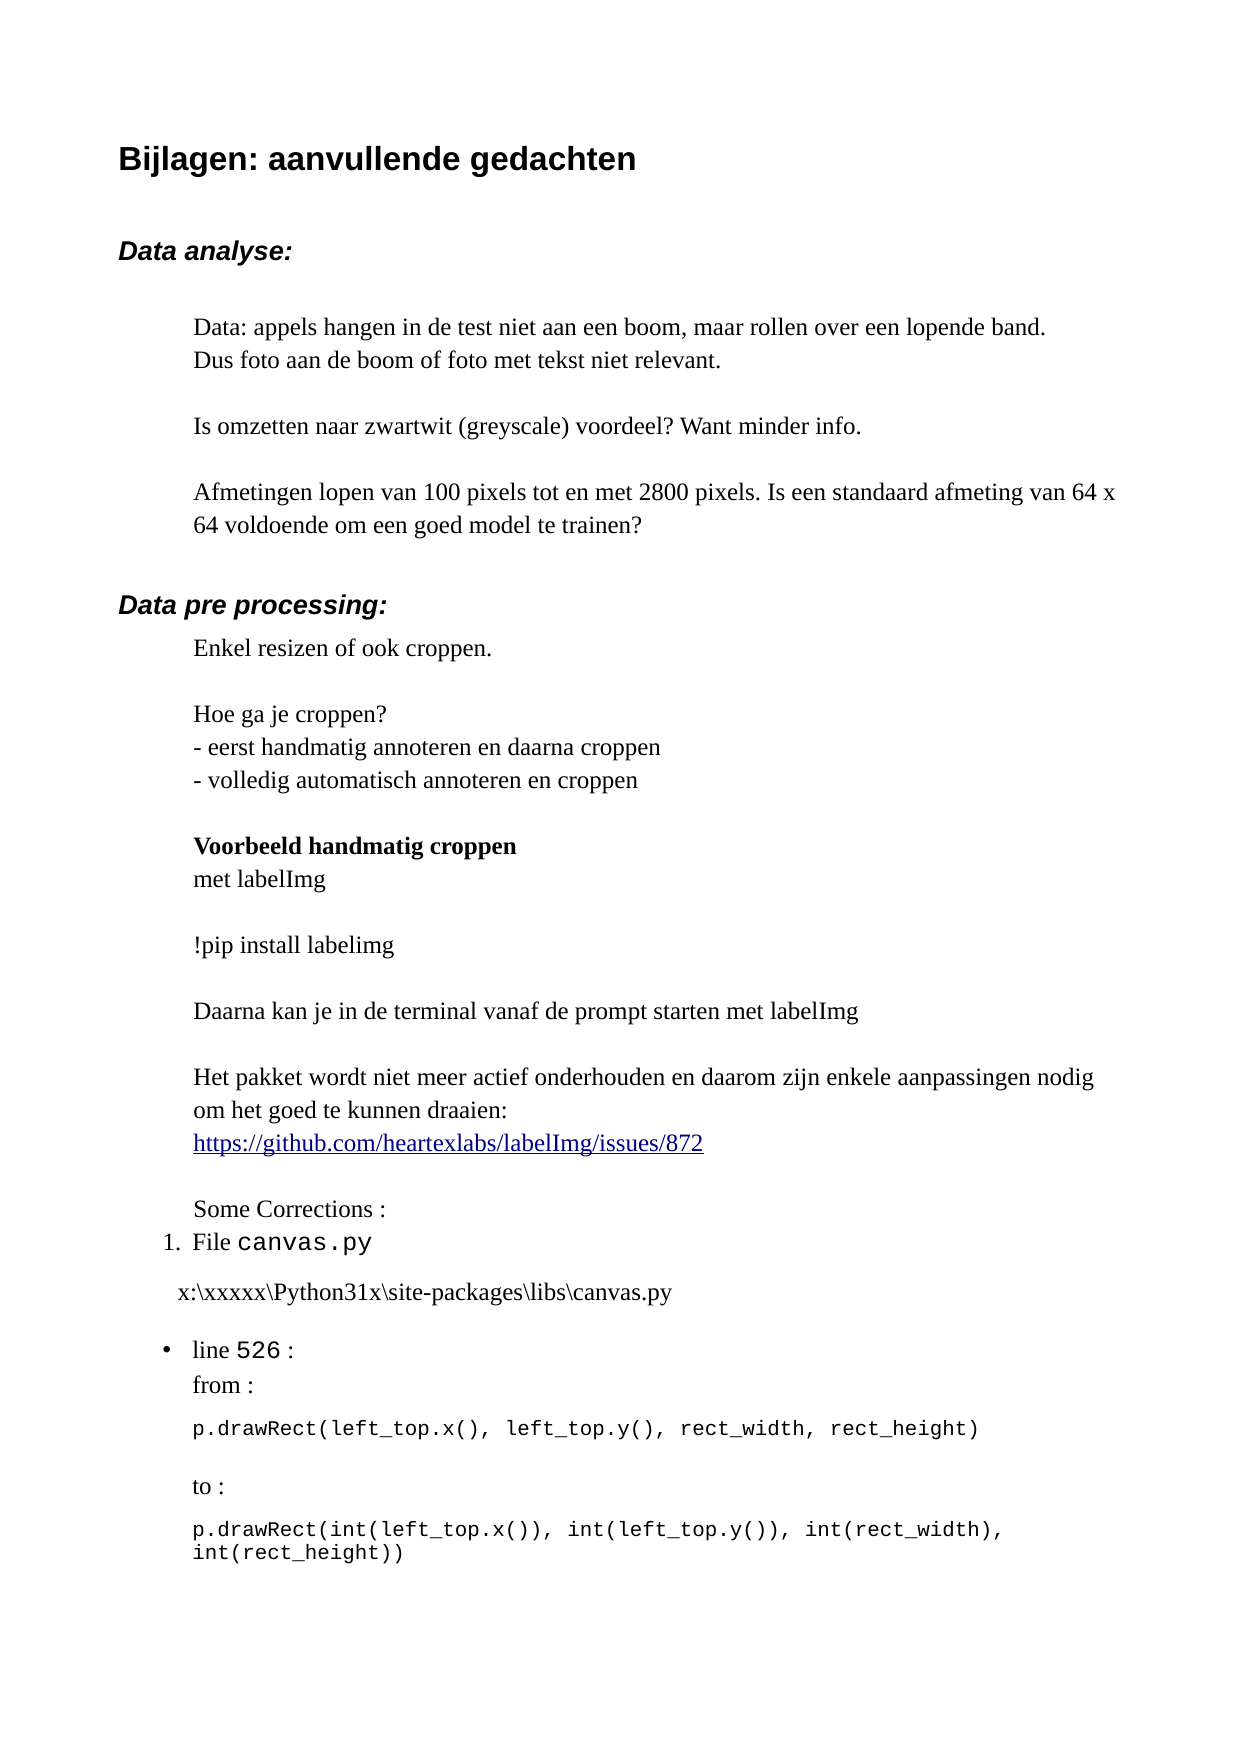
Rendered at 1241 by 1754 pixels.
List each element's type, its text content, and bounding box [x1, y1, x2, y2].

subtitle Data analyse: [118, 235, 1122, 267]
subtitle Bijlagen: aanvullende gedachten [118, 139, 1122, 177]
list File canvas.py [162, 1227, 1122, 1258]
list Voorbeeld handmatig croppen met labelImg !pip install labelimg [193, 831, 1122, 958]
list p.drawRect(left_top.x(), left_top.y(), rect_width, rect_height) [162, 1418, 1122, 1442]
list to : [162, 1471, 1122, 1500]
list Data: appels hangen in de test niet aan een boom, maar rollen over een lopende band. Dus foto aan de boom of foto met tekst niet relevant. Is omzetten naar zwartwit (greyscale) voordeel? Want minder info. [193, 312, 1122, 440]
list p.drawRect(int(left_top.x()), int(left_top.y()), int(rect_width), int(rect_height)) [162, 1519, 1122, 1566]
list Hoe ga je croppen? [193, 699, 1122, 727]
text x:\xxxxx\Python31x\site-packages\libs\canvas.py [177, 1277, 1063, 1306]
list Daarna kan je in de terminal vanaf de prompt starten met labelImg Het pakket wordt niet meer actief onderhouden en daarom zijn enkele aanpassingen nodig om het goed te kunnen draaien: https://github.com/heartexlabs/labelImg/issues/872 Some Corrections : [193, 996, 1122, 1223]
list - volledig automatisch annoteren en croppen [193, 765, 1122, 793]
list Afmetingen lopen van 100 pixels tot en met 2800 pixels. Is een standaard afmeting van 64 x 64 voldoende om een goed model te trainen? [193, 477, 1122, 572]
list Enkel resizen of ook croppen. [193, 633, 1122, 661]
list - eerst handmatig annoteren en daarna croppen [193, 732, 1122, 760]
list line 526 : from : [162, 1335, 1122, 1399]
subtitle Data pre processing: [118, 589, 1122, 620]
